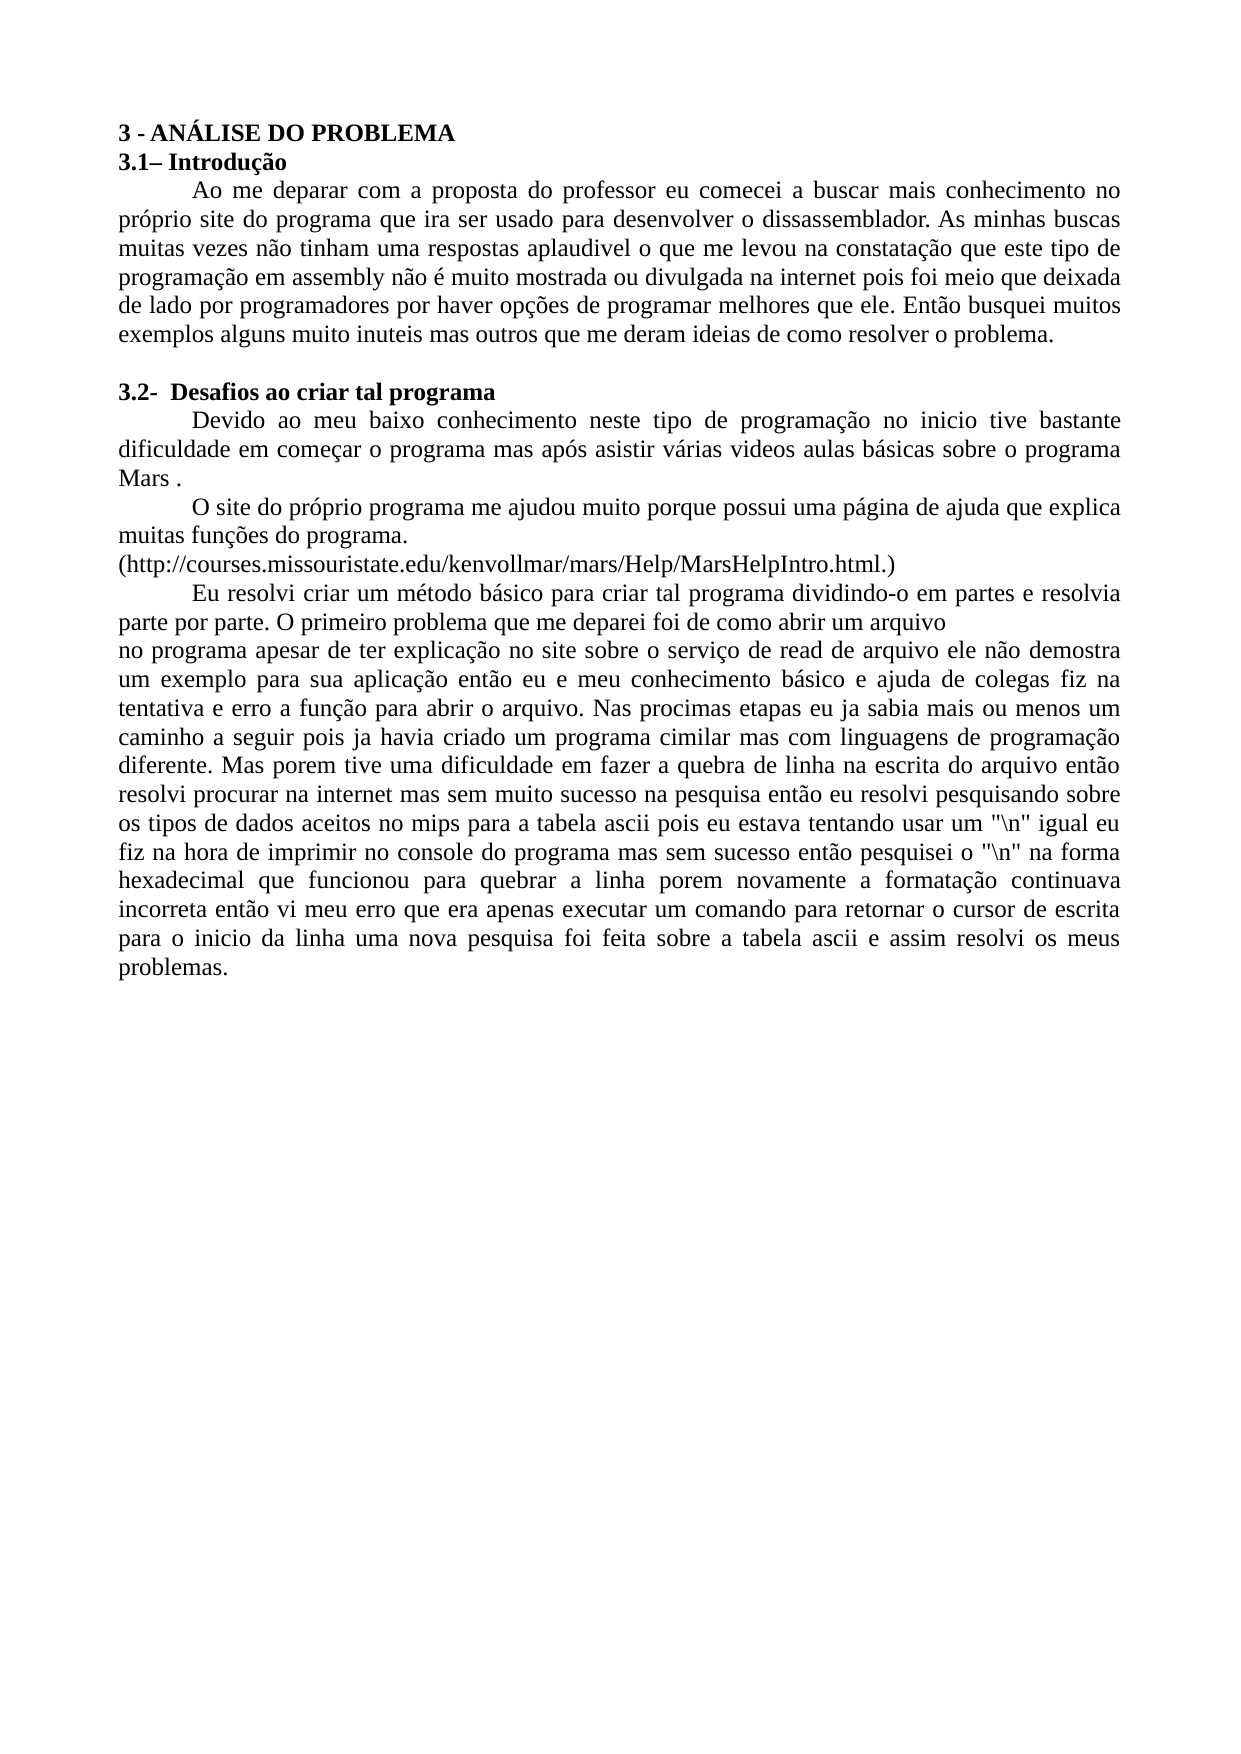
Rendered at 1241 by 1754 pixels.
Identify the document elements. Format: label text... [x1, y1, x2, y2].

text 3.2- Desafios ao criar tal programa [118, 377, 1122, 406]
text (http://courses.missouristate.edu/kenvollmar/mars/Help/MarsHelpIntro.html.) [118, 549, 1122, 578]
text 3.1– Introdução [118, 147, 1122, 176]
text 3 - ANÁLISE DO PROBLEMA [118, 118, 1122, 147]
text Eu resolvi criar um método básico para criar tal programa dividindo-o em partes e resolvia parte por parte. O primeiro problema que me deparei foi de como abrir um arquivo [118, 578, 1122, 636]
text no programa apesar de ter explicação no site sobre o serviço de read de arquivo ele não demostra um exemplo para sua aplicação então eu e meu conhecimento básico e ajuda de colegas fiz na tentativa e erro a função para abrir o arquivo. Nas procimas etapas eu ja sabia mais ou menos um caminho a seguir pois ja havia criado um programa cimilar mas com linguagens de programação diferente. Mas porem tive uma dificuldade em fazer a quebra de linha na escrita do arquivo então resolvi procurar na internet mas sem muito sucesso na pesquisa então eu resolvi pesquisando sobre os tipos de dados aceitos no mips para a tabela ascii pois eu estava tentando usar um "\n" igual eu fiz na hora de imprimir no console do programa mas sem sucesso então pesquisei o "\n" na forma hexadecimal que funcionou para quebrar a linha porem novamente a formatação continuava incorreta então vi meu erro que era apenas executar um comando para retornar o cursor de escrita para o inicio da linha uma nova pesquisa foi feita sobre a tabela ascii e assim resolvi os meus problemas. [118, 636, 1122, 981]
text O site do próprio programa me ajudou muito porque possui uma página de ajuda que explica muitas funções do programa. [118, 492, 1122, 549]
text Devido ao meu baixo conhecimento neste tipo de programação no inicio tive bastante dificuldade em começar o programa mas após asistir várias videos aulas básicas sobre o programa Mars . [118, 406, 1122, 492]
text Ao me deparar com a proposta do professor eu comecei a buscar mais conhecimento no próprio site do programa que ira ser usado para desenvolver o dissassemblador. As minhas buscas muitas vezes não tinham uma respostas aplaudivel o que me levou na constatação que este tipo de programação em assembly não é muito mostrada ou divulgada na internet pois foi meio que deixada de lado por programadores por haver opções de programar melhores que ele. Então busquei muitos exemplos alguns muito inuteis mas outros que me deram ideias de como resolver o problema. [118, 176, 1122, 348]
